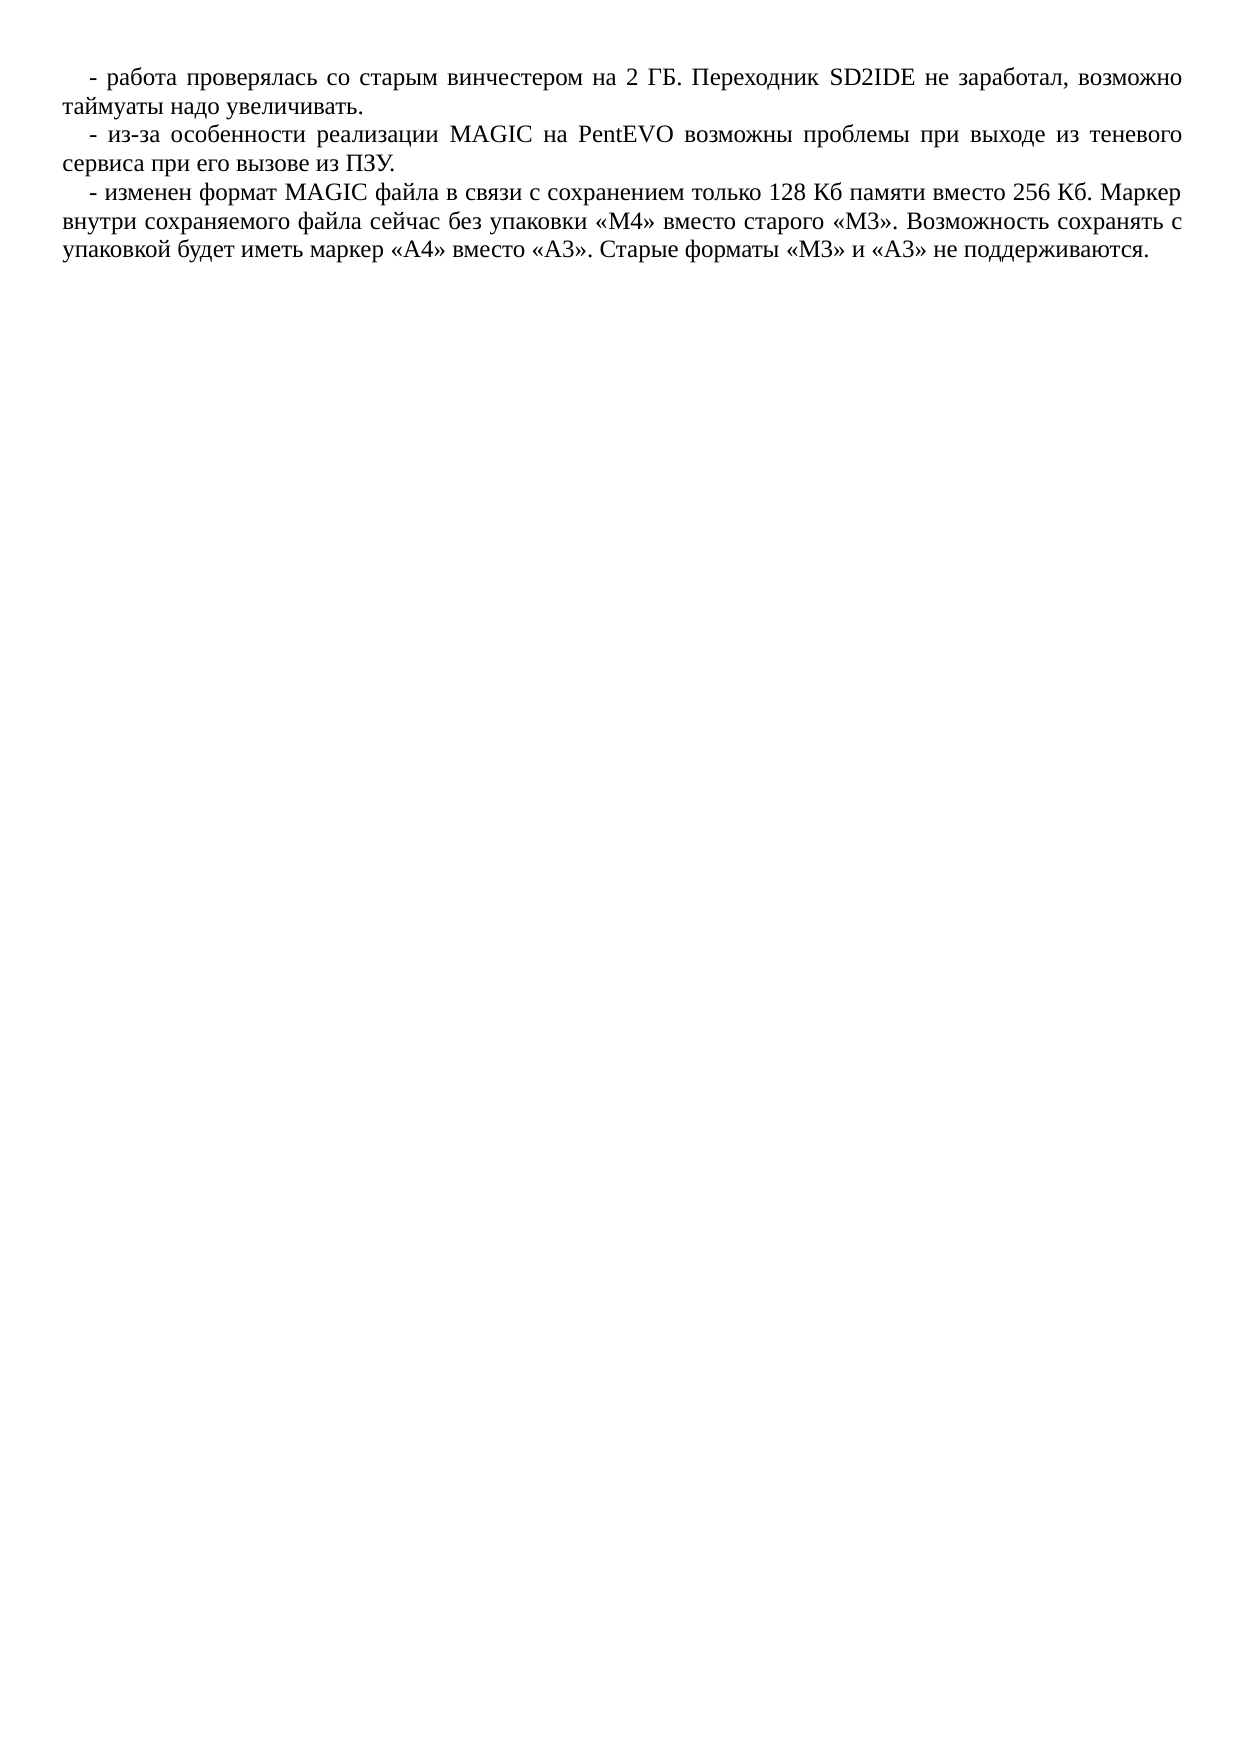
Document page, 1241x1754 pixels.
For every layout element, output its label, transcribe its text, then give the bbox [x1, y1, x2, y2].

text - изменен формат MAGIC файла в связи с сохранением только 128 Кб памяти вместо 256 Кб. Маркер внутри сохраняемого файла сейчас без упаковки «M4» вместо старого «M3». Возможность сохранять с упаковкой будет иметь маркер «A4» вместо «A3». Старые форматы «M3» и «A3» не поддерживаются. [62, 177, 1183, 263]
text - работа проверялась со старым винчестером на 2 ГБ. Переходник SD2IDE не заработал, возможно таймуаты надо увеличивать. [62, 62, 1183, 119]
text - из-за особенности реализации MAGIC на PentEVO возможны проблемы при выходе из теневого сервиса при его вызове из ПЗУ. [62, 119, 1183, 177]
